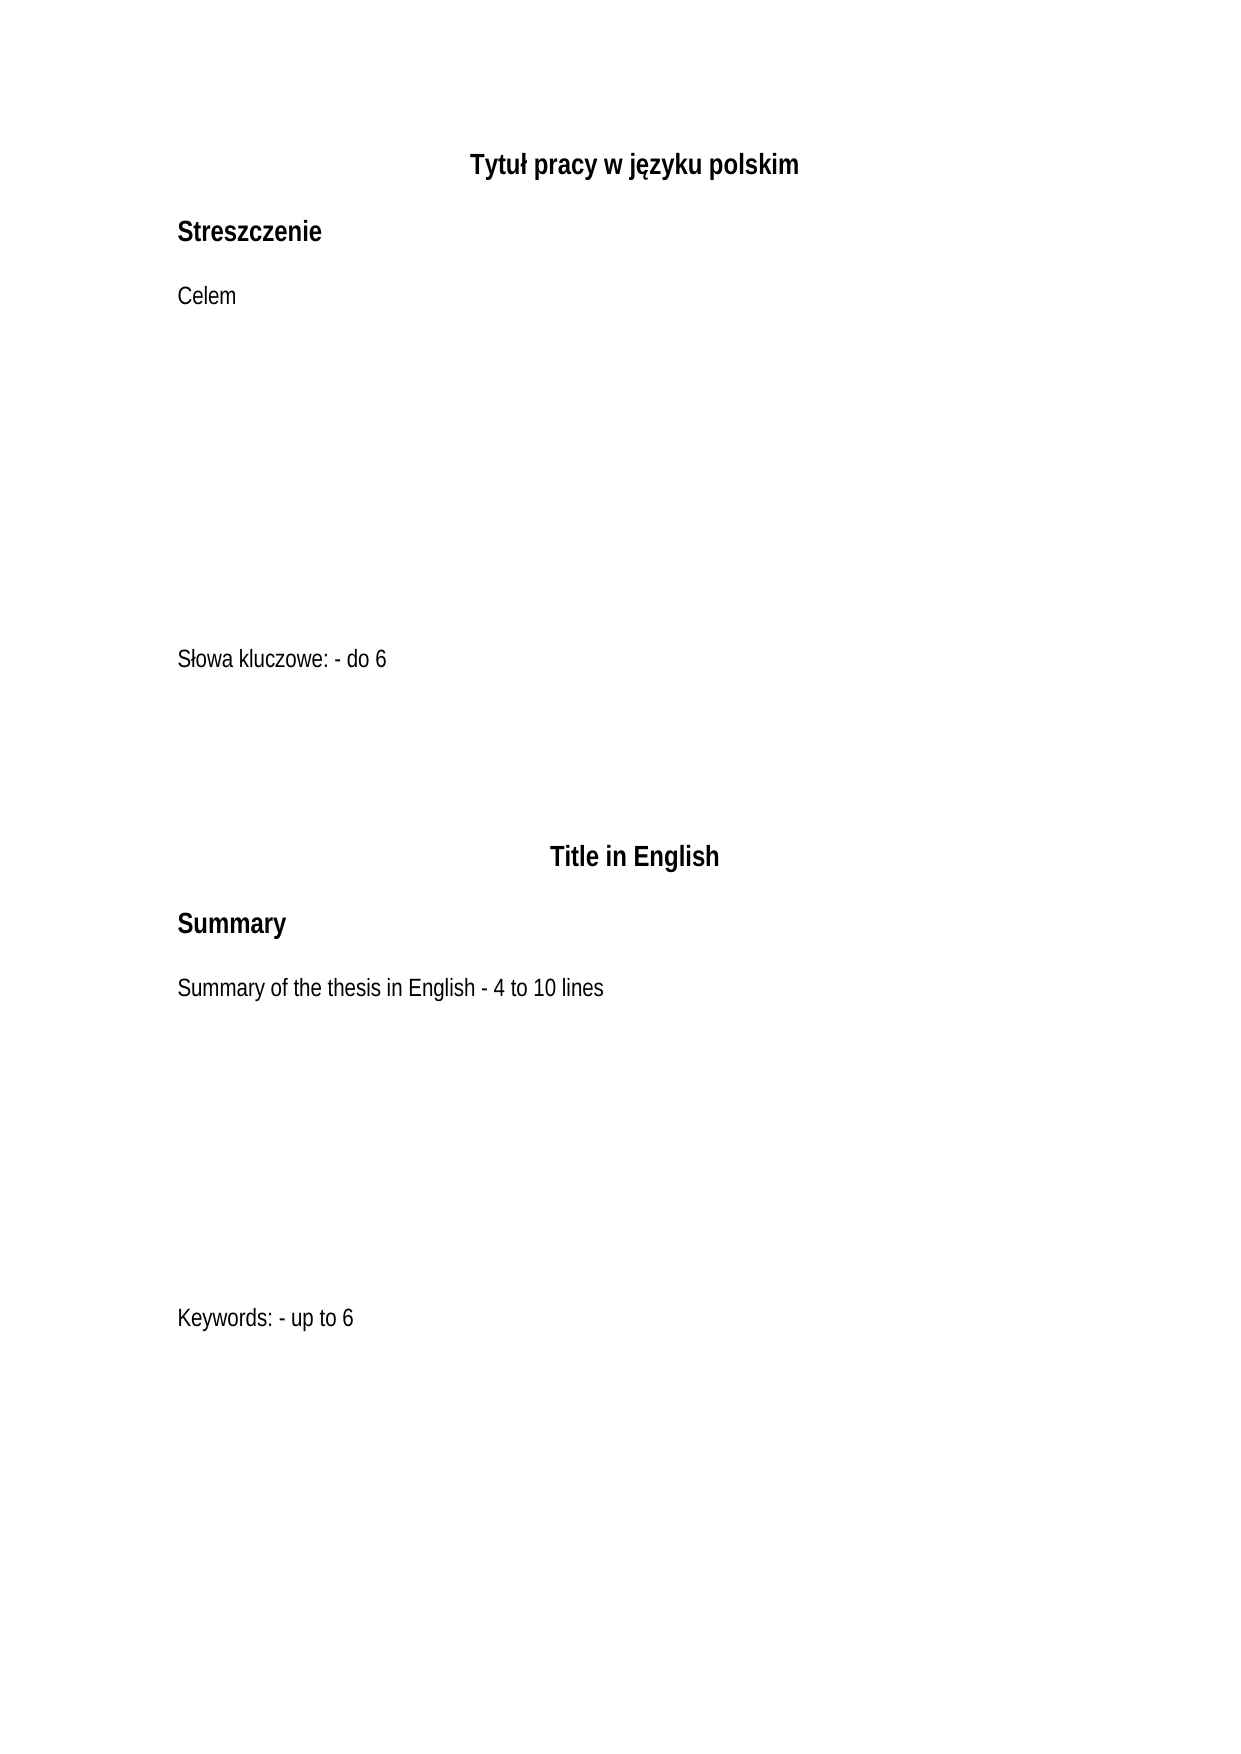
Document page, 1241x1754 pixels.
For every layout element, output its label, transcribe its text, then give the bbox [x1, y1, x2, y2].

subtitle Title in English [177, 839, 1092, 873]
text Keywords: - up to 6 [177, 1303, 1092, 1331]
text Summary of the thesis in English - 4 to 10 lines [177, 973, 1092, 1002]
text Tytuł pracy w języku polskim [177, 147, 1092, 180]
text Celem [177, 281, 1092, 309]
text Summary [177, 906, 1092, 940]
text Streszczenie [177, 214, 1092, 247]
text Słowa kluczowe: - do 6 [177, 644, 1092, 672]
